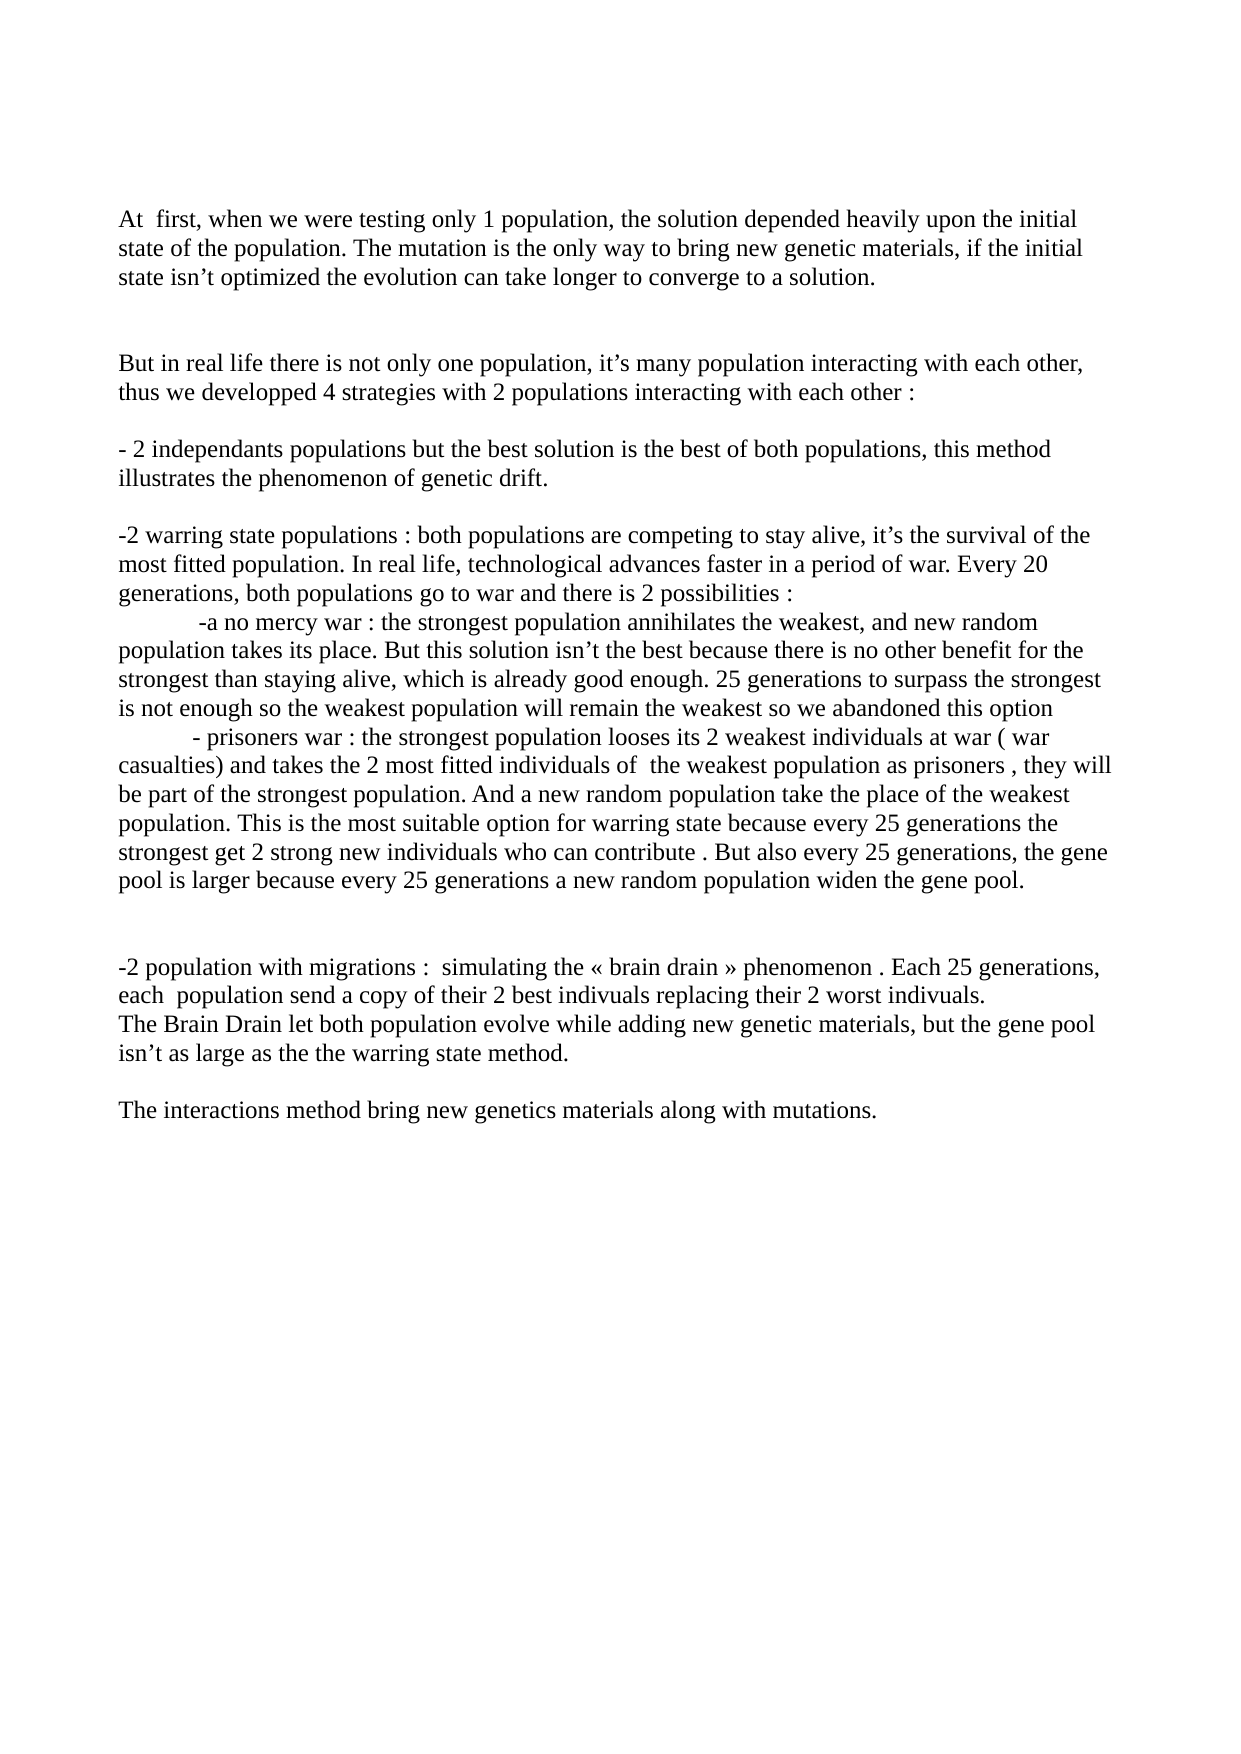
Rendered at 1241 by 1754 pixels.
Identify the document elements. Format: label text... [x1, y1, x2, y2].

text -2 population with migrations : simulating the « brain drain » phenomenon . Each 25 generations, each population send a copy of their 2 best indivuals replacing their 2 worst indivuals. [118, 952, 1122, 1009]
text But in real life there is not only one population, it’s many population interacting with each other, thus we developped 4 strategies with 2 populations interacting with each other : [118, 348, 1122, 406]
text - prisoners war : the strongest population looses its 2 weakest individuals at war ( war casualties) and takes the 2 most fitted individuals of the weakest population as prisoners , they will be part of the strongest population. And a new random population take the place of the weakest population. This is the most suitable option for warring state because every 25 generations the strongest get 2 strong new individuals who can contribute . But also every 25 generations, the gene pool is larger because every 25 generations a new random population widen the gene pool. [118, 722, 1122, 894]
text -a no mercy war : the strongest population annihilates the weakest, and new random population takes its place. But this solution isn’t the best because there is no other benefit for the strongest than staying alive, which is already good enough. 25 generations to surpass the strongest is not enough so the weakest population will remain the weakest so we abandoned this option [118, 607, 1122, 722]
text The Brain Drain let both population evolve while adding new genetic materials, but the gene pool isn’t as large as the the warring state method. [118, 1009, 1122, 1067]
text - 2 independants populations but the best solution is the best of both populations, this method illustrates the phenomenon of genetic drift. [118, 434, 1122, 492]
text At first, when we were testing only 1 population, the solution depended heavily upon the initial state of the population. The mutation is the only way to bring new genetic materials, if the initial state isn’t optimized the evolution can take longer to converge to a solution. [118, 204, 1122, 291]
text The interactions method bring new genetics materials along with mutations. [118, 1096, 1122, 1124]
text -2 warring state populations : both populations are competing to stay alive, it’s the survival of the most fitted population. In real life, technological advances faster in a period of war. Every 20 generations, both populations go to war and there is 2 possibilities : [118, 521, 1122, 607]
